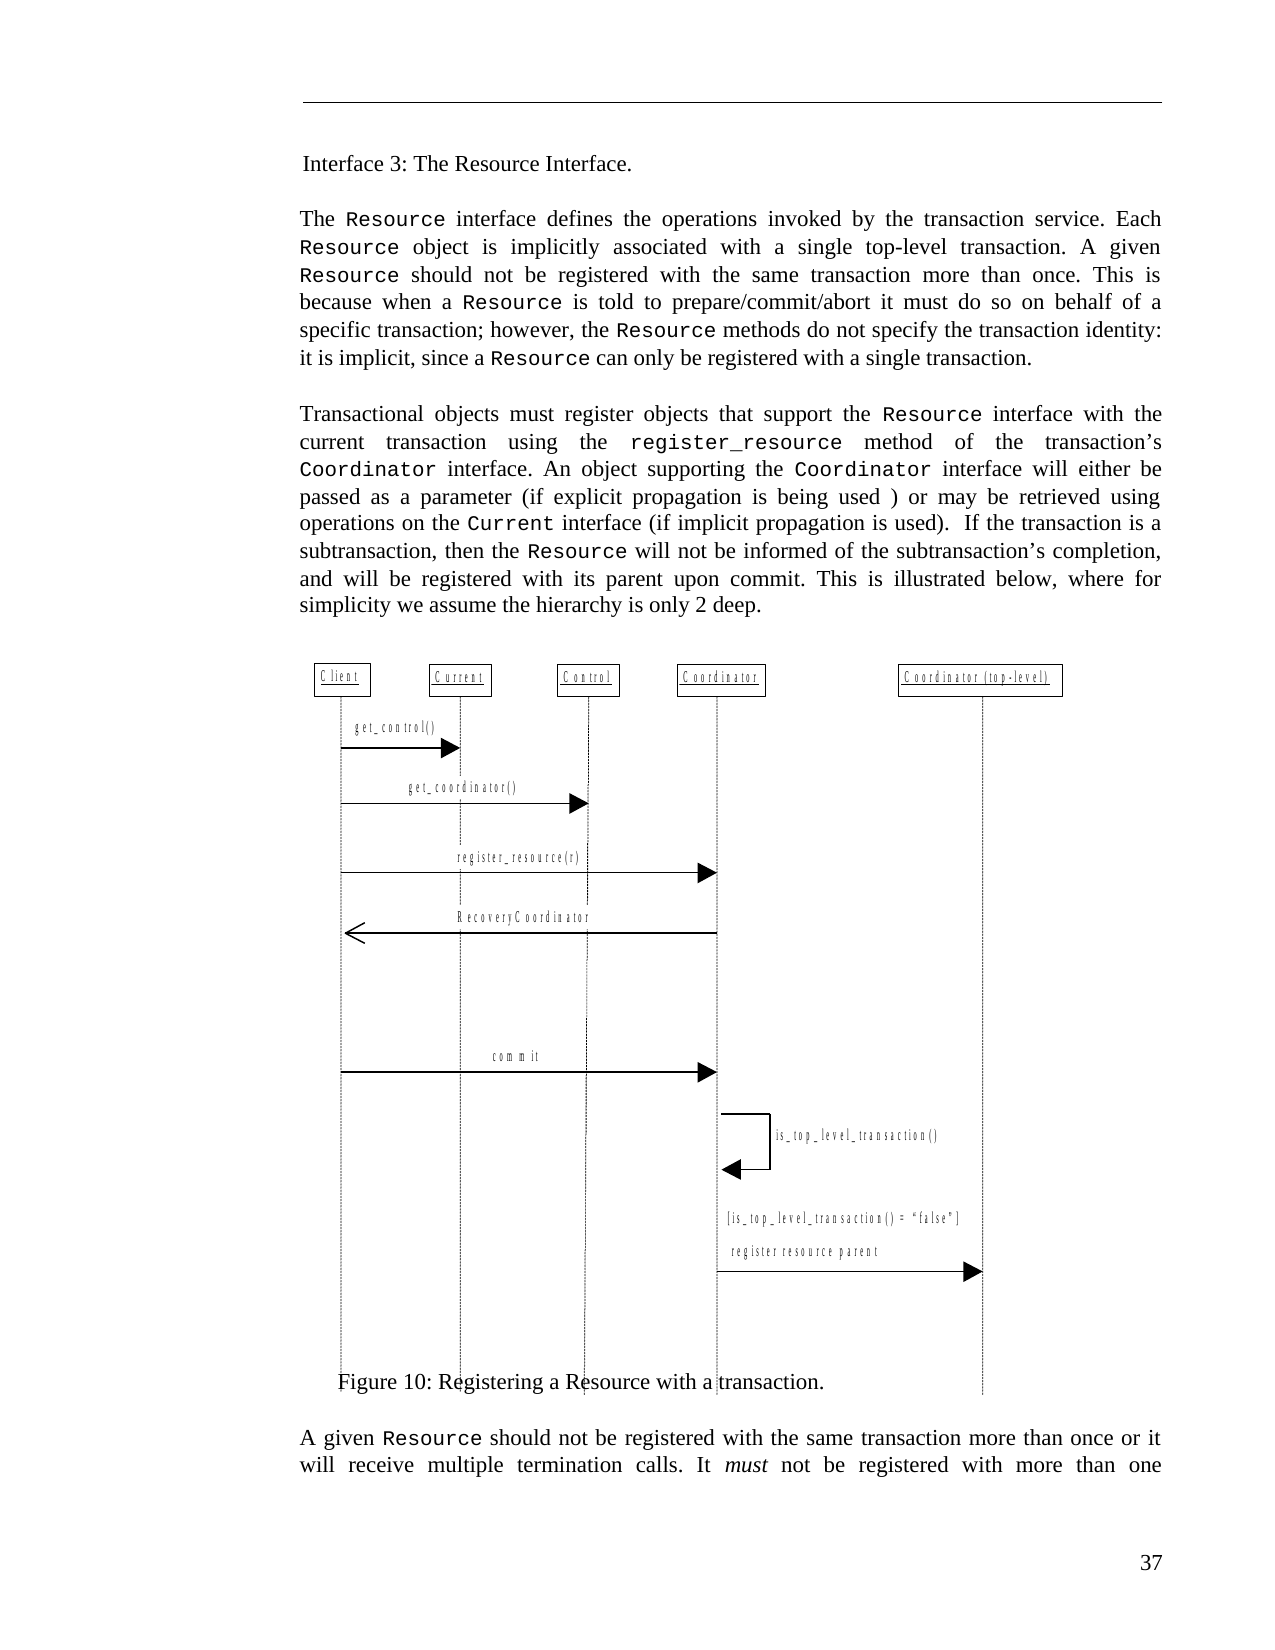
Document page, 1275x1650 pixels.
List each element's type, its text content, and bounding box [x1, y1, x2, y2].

text Figure 10: Registering a Resource with a transaction. [585, 1368, 716, 1395]
text Figure 10: Registering a Resource with a transaction. [718, 1368, 982, 1395]
text A given Resource should not be registered with the same transaction more than once or it will receive multiple termination calls. It must not be registered with more than one [299, 1424, 1162, 1478]
text Interface 3: The Resource Interface. [302, 150, 1162, 176]
text The Resource interface defines the operations invoked by the transaction service. Each Resource object is implicitly associated with a single top-level transaction. A given Resource should not be registered with the same transaction more than once. This is because when a Resource is told to prepare/commit/abort it must do so on behalf of a specific transaction; however, the Resource methods do not specify the transaction identity: it is implicit, since a Resource can only be registered with a single transaction. [299, 206, 1162, 371]
text Transactional objects must register objects that support the Resource interface with the current transaction using the register_resource method of the transaction’s Coordinator interface. An object supporting the Coordinator interface will either be passed as a parameter (if explicit propagation is being used ) or may be retrieved using operations on the Current interface (if implicit propagation is used). If the transaction is a subtransaction, then the Resource will not be informed of the subtransaction’s completion, and will be registered with its parent upon commit. This is illustrated below, where for simplicity we assume the hierarchy is only 2 deep. [299, 400, 1162, 617]
text Figure 10: Registering a Resource with a transaction. [983, 1368, 1162, 1395]
text Figure 10: Registering a Resource with a transaction. [187, 1368, 584, 1395]
